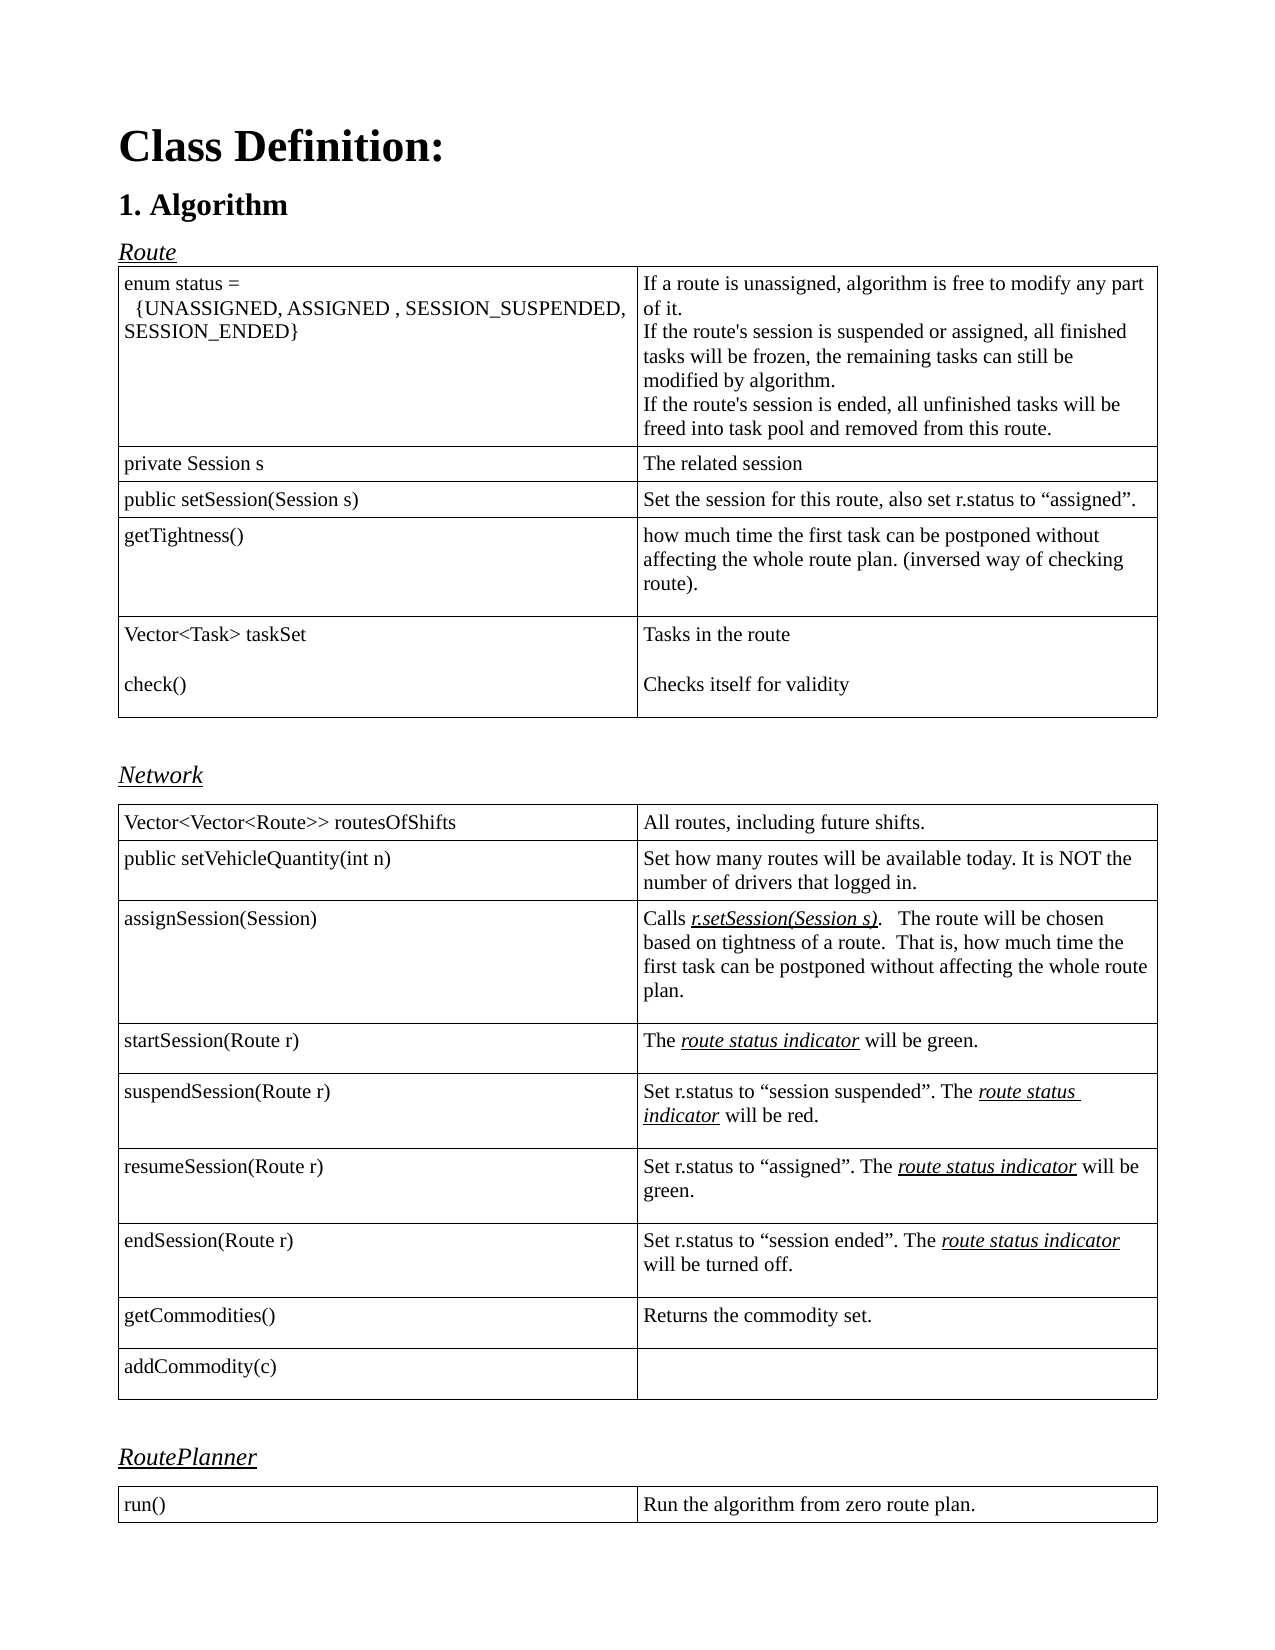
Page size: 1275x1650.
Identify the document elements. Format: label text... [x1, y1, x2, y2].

text RoutePlanner [118, 1442, 1157, 1471]
table_header Run the algorithm from zero route plan. [638, 1487, 1157, 1522]
table_cell Set r.status to “session suspended”. The route status indicator will be red. [638, 1074, 1157, 1148]
text Route [118, 237, 1157, 266]
text Network [118, 761, 1157, 789]
table_cell getTightness() [119, 518, 637, 616]
table_cell The route status indicator will be green. [638, 1024, 1157, 1073]
table_cell addCommodity(c) [119, 1349, 637, 1398]
table_header All routes, including future shifts. [638, 805, 1157, 840]
table_cell Checks itself for validity [638, 666, 1157, 717]
table_cell Set r.status to “session ended”. The route status indicator will be turned off. [638, 1224, 1157, 1297]
table_header Vector<Task> taskSet [119, 617, 637, 666]
table_cell Set r.status to “assigned”. The route status indicator will be green. [638, 1149, 1157, 1222]
text 1. Algorithm [118, 186, 1157, 222]
table_cell Calls r.setSession(Session s). The route will be chosen based on tightness of a route. That is, how much time the first task can be postponed without affecting the whole route plan. [638, 901, 1157, 1022]
text Class Definition: [118, 118, 1157, 171]
table_cell startSession(Route r) [119, 1024, 637, 1073]
table_header Vector<Vector<Route>> routesOfShifts [119, 805, 637, 840]
table_header Tasks in the route [638, 617, 1157, 666]
table_cell resumeSession(Route r) [119, 1149, 637, 1222]
table_cell suspendSession(Route r) [119, 1074, 637, 1148]
table_cell Set how many routes will be available today. It is NOT the number of drivers that logged in. [638, 841, 1157, 900]
table_cell The related session [638, 447, 1157, 481]
table_cell getCommodities() [119, 1298, 637, 1348]
table_cell how much time the first task can be postponed without affecting the whole route plan. (inversed way of checking route). [638, 518, 1157, 616]
table_cell public setSession(Session s) [119, 482, 637, 517]
table_cell Returns the commodity set. [638, 1298, 1157, 1348]
table_cell assignSession(Session) [119, 901, 637, 1022]
table_cell [638, 1349, 1157, 1398]
table_cell check() [119, 666, 637, 717]
table_cell public setVehicleQuantity(int n) [119, 841, 637, 900]
table_cell Set the session for this route, also set r.status to “assigned”. [638, 482, 1157, 517]
table_cell private Session s [119, 447, 637, 481]
table_header enum status = {UNASSIGNED, ASSIGNED , SESSION_SUSPENDED, SESSION_ENDED} [119, 267, 637, 446]
table_header If a route is unassigned, algorithm is free to modify any part of it. If the route's session is suspended or assigned, all finished tasks will be frozen, the remaining tasks can still be modified by algorithm. If the route's session is ended, all unfinished tasks will be freed into task pool and removed from this route. [638, 267, 1157, 446]
table_header run() [119, 1487, 637, 1522]
table_cell endSession(Route r) [119, 1224, 637, 1297]
